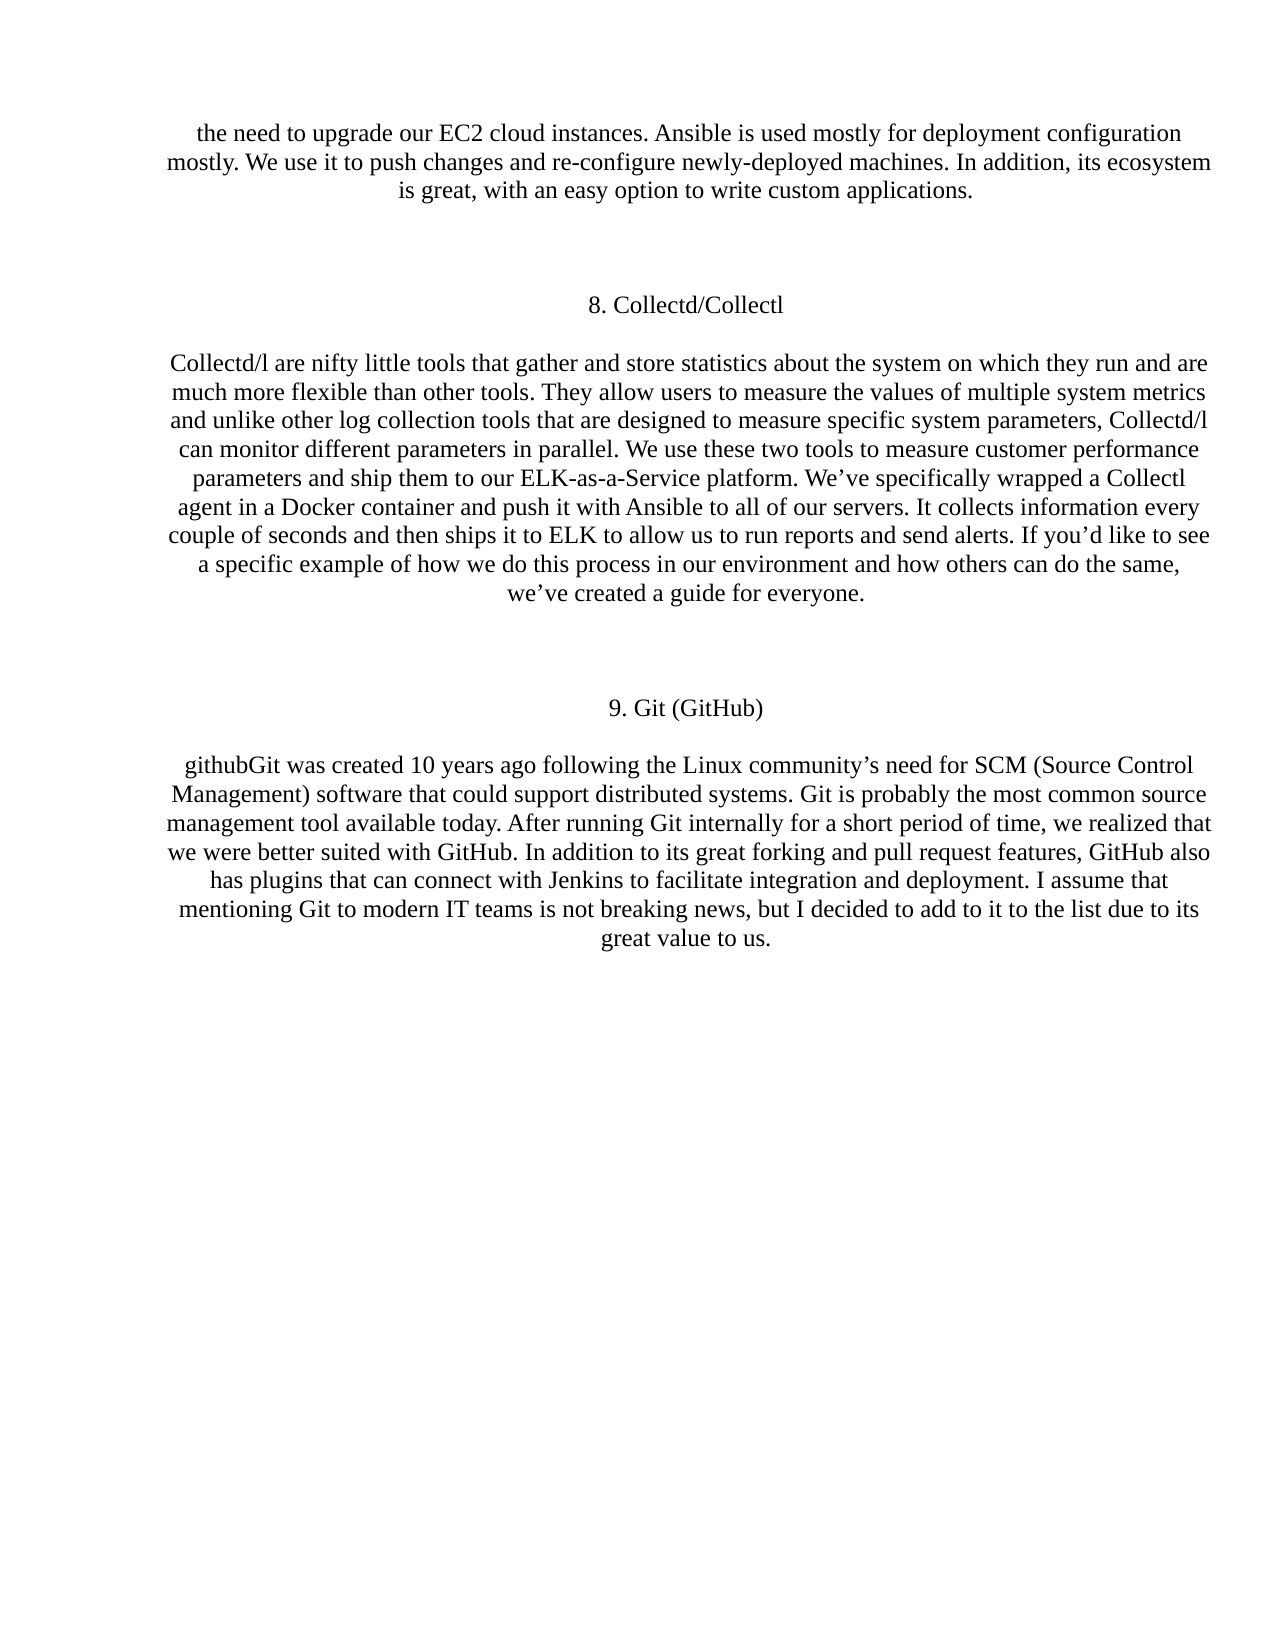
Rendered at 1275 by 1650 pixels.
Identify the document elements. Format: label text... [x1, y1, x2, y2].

text the need to upgrade our EC2 cloud instances. Ansible is used mostly for deployment configuration mostly. We use it to push changes and re-configure newly-deployed machines. In addition, its ecosystem is great, with an easy option to write custom applications. [165, 118, 1213, 204]
text Collectd/l are nifty little tools that gather and store statistics about the system on which they run and are much more flexible than other tools. They allow users to measure the values of multiple system metrics and unlike other log collection tools that are designed to measure specific system parameters, Collectd/l can monitor different parameters in parallel. We use these two tools to measure customer performance parameters and ship them to our ELK-as-a-Service platform. We’ve specifically wrapped a Collectl agent in a Docker container and push it with Ansible to all of our servers. It collects information every couple of seconds and then ships it to ELK to allow us to run reports and send alerts. If you’d like to see a specific example of how we do this process in our environment and how others can do the same, we’ve created a guide for everyone. [165, 348, 1213, 607]
text 8. Collectd/Collectl [165, 291, 1213, 319]
text githubGit was created 10 years ago following the Linux community’s need for SCM (Source Control Management) software that could support distributed systems. Git is probably the most common source management tool available today. After running Git internally for a short period of time, we realized that we were better suited with GitHub. In addition to its great forking and pull request features, GitHub also has plugins that can connect with Jenkins to facilitate integration and deployment. I assume that mentioning Git to modern IT teams is not breaking news, but I decided to add to it to the list due to its great value to us. [165, 751, 1213, 952]
text 9. Git (GitHub) [165, 693, 1213, 722]
